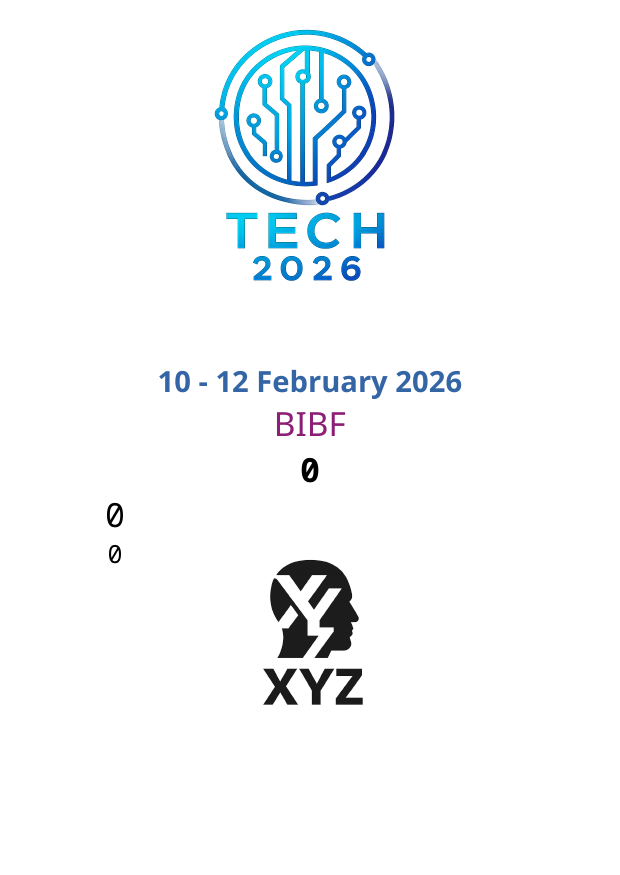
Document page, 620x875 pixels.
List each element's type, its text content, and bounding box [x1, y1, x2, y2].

text 0 [15, 492, 604, 537]
text BIBF [15, 401, 604, 446]
text 0 [15, 446, 604, 492]
text 10 - 12 February 2026 [15, 361, 604, 401]
picture [214, 535, 410, 731]
text 0 [15, 537, 214, 571]
text [410, 537, 604, 571]
picture [208, 19, 404, 289]
